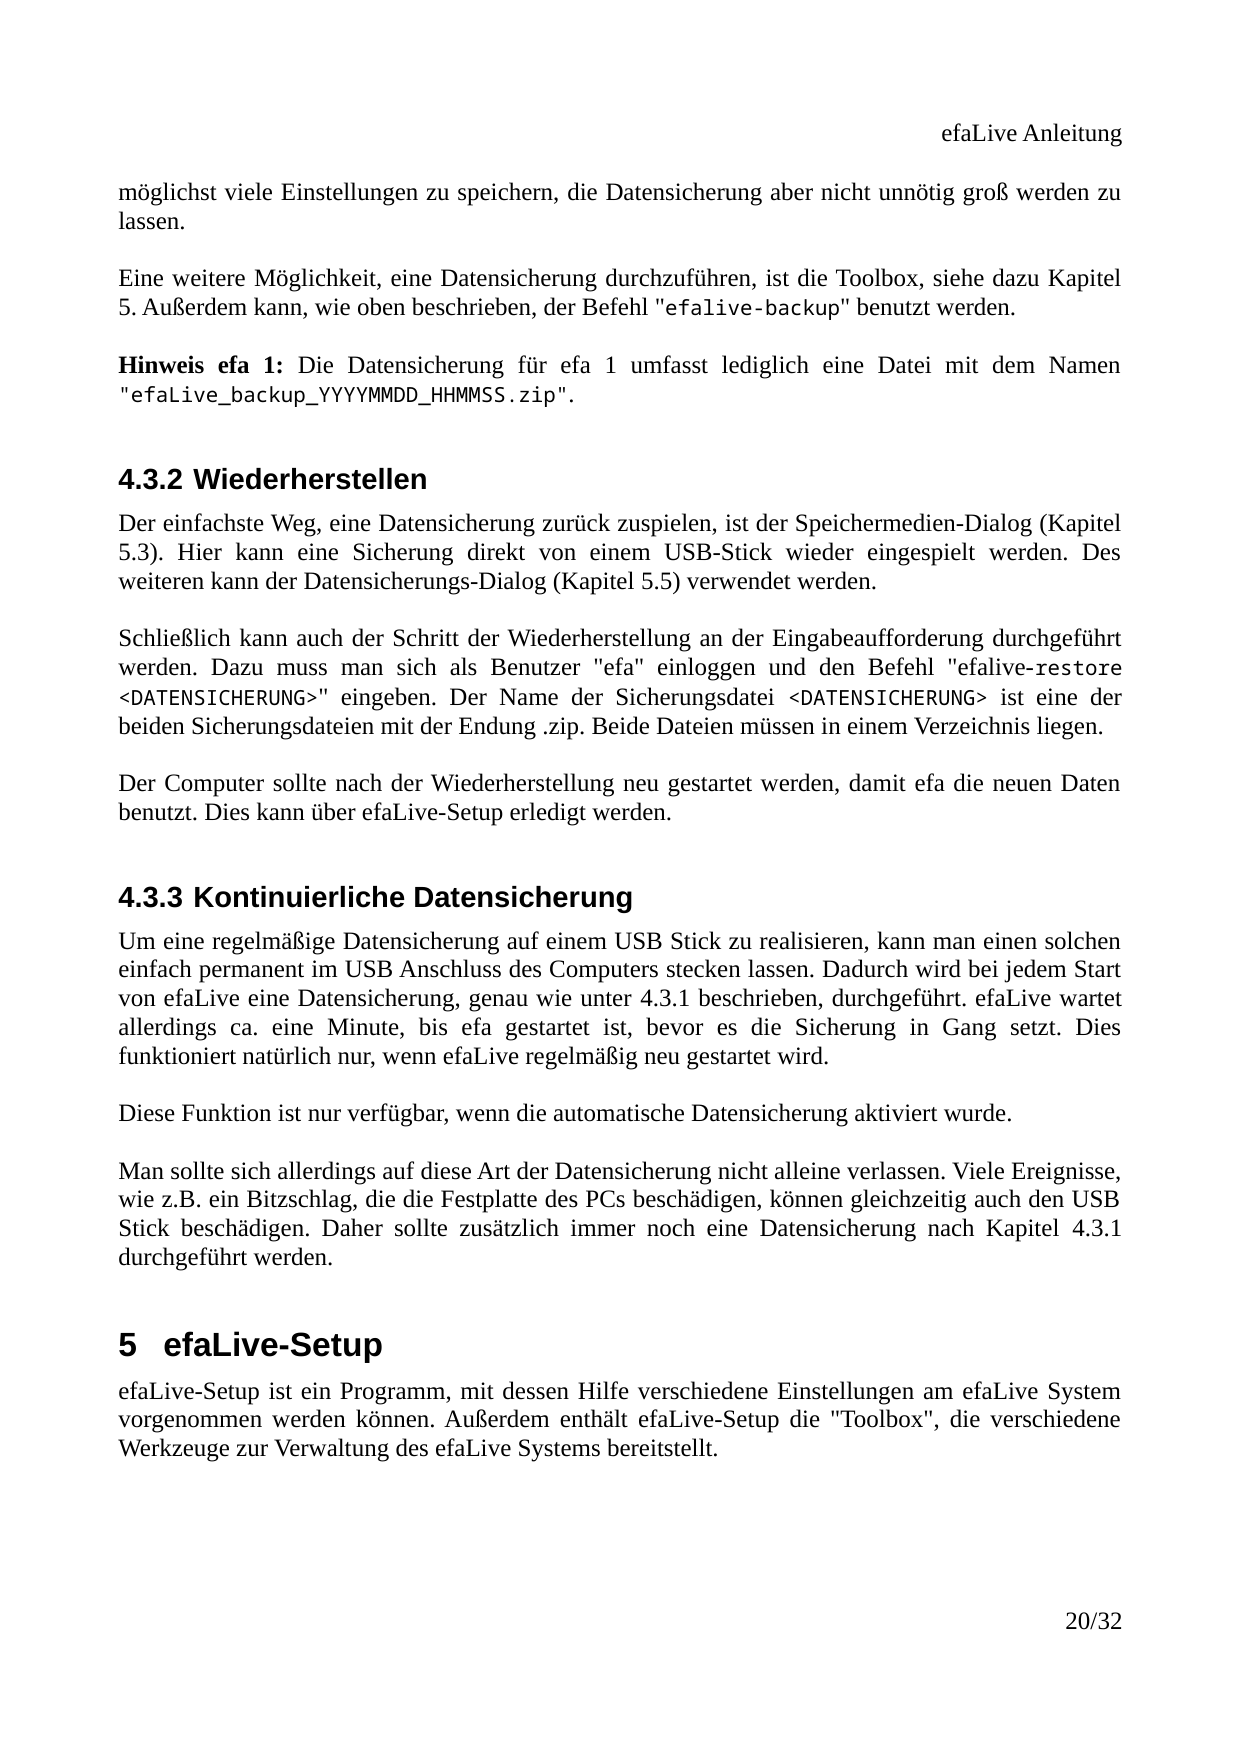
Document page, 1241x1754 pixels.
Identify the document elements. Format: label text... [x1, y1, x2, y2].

text Hinweis efa 1: Die Datensicherung für efa 1 umfasst lediglich eine Datei mit dem Namen "efaLive_backup_YYYYMMDD_HHMMSS.zip". [118, 350, 1122, 408]
text Der einfachste Weg, eine Datensicherung zurück zuspielen, ist der Speichermedien-Dialog (Kapitel 5.3). Hier kann eine Sicherung direkt von einem USB-Stick wieder eingespielt werden. Des weiteren kann der Datensicherungs-Dialog (Kapitel 5.5) verwendet werden. [118, 508, 1122, 594]
text Der Computer sollte nach der Wiederherstellung neu gestartet werden, damit efa die neuen Daten benutzt. Dies kann über efaLive-Setup erledigt werden. [118, 768, 1122, 826]
subtitle efaLive-Setup [118, 1324, 1122, 1363]
text Um eine regelmäßige Datensicherung auf einem USB Stick zu realisieren, kann man einen solchen einfach permanent im USB Anschluss des Computers stecken lassen. Dadurch wird bei jedem Start von efaLive eine Datensicherung, genau wie unter 4.3.1 beschrieben, durchgeführt. efaLive wartet allerdings ca. eine Minute, bis efa gestartet ist, bevor es die Sicherung in Gang setzt. Dies funktioniert natürlich nur, wenn efaLive regelmäßig neu gestartet wird. [118, 926, 1122, 1069]
text Man sollte sich allerdings auf diese Art der Datensicherung nicht alleine verlassen. Viele Ereignisse, wie z.B. ein Bitzschlag, die die Festplatte des PCs beschädigen, können gleichzeitig auch den USB Stick beschädigen. Daher sollte zusätzlich immer noch eine Datensicherung nach Kapitel 4.3.1 durchgeführt werden. [118, 1156, 1122, 1271]
text Eine weitere Möglichkeit, eine Datensicherung durchzuführen, ist die Toolbox, siehe dazu Kapitel 5. Außerdem kann, wie oben beschrieben, der Befehl "efalive-backup" benutzt werden. [118, 263, 1122, 322]
text Schließlich kann auch der Schritt der Wiederherstellung an der Eingabeaufforderung durchgeführt werden. Dazu muss man sich als Benutzer "efa" einloggen und den Befehl "efalive-restore <DATENSICHERUNG>" eingeben. Der Name der Sicherungsdatei <DATENSICHERUNG> ist eine der beiden Sicherungsdateien mit der Endung .zip. Beide Dateien müssen in einem Verzeichnis liegen. [118, 623, 1122, 740]
text efaLive-Setup ist ein Programm, mit dessen Hilfe verschiedene Einstellungen am efaLive System vorgenommen werden können. Außerdem enthält efaLive-Setup die "Toolbox", die verschiedene Werkzeuge zur Verwaltung des efaLive Systems bereitstellt. [118, 1376, 1122, 1462]
text möglichst viele Einstellungen zu speichern, die Datensicherung aber nicht unnötig groß werden zu lassen. [118, 177, 1122, 234]
text Diese Funktion ist nur verfügbar, wenn die automatische Datensicherung aktiviert wurde. [118, 1098, 1122, 1127]
subtitle Kontinuierliche Datensicherung [118, 880, 1122, 913]
subtitle Wiederherstellen [118, 462, 1122, 496]
